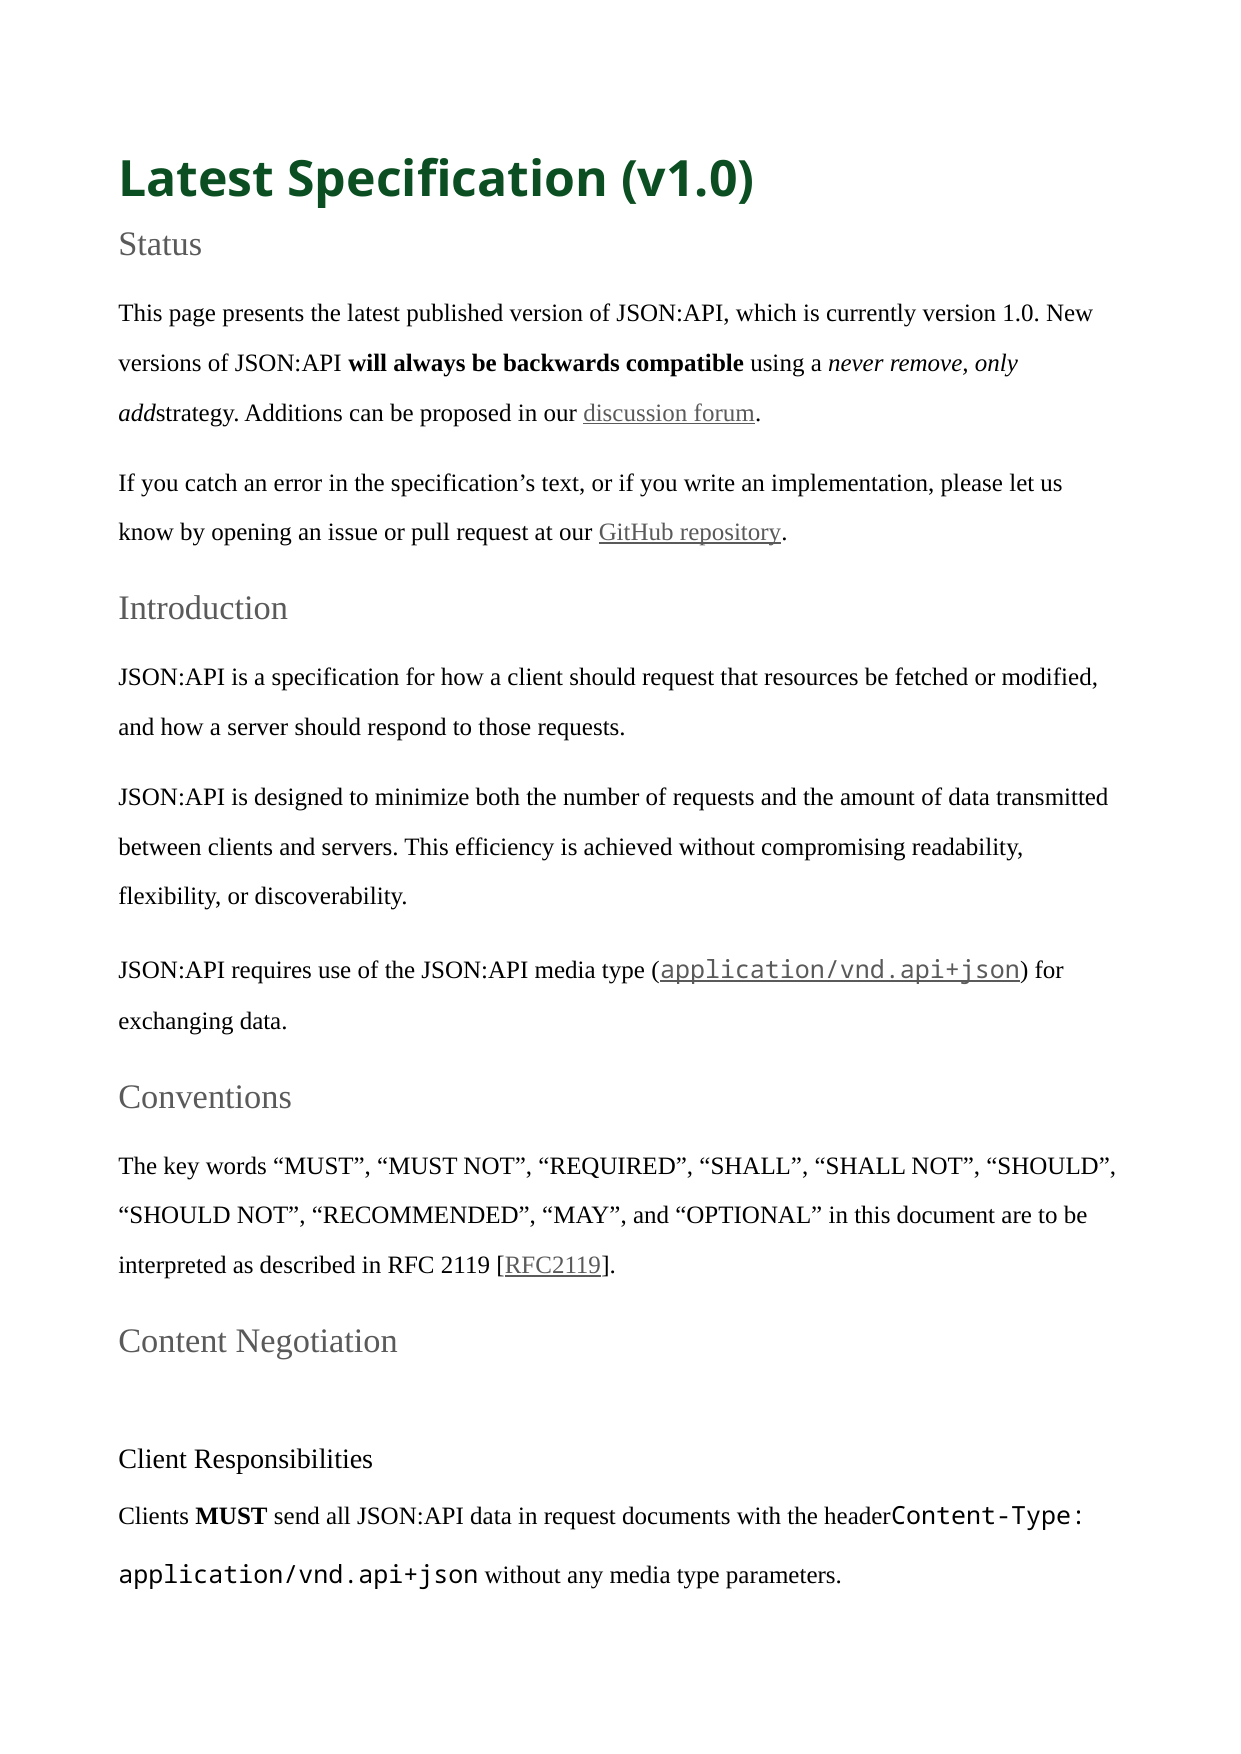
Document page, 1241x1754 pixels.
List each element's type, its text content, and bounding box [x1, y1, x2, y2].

text The key words “MUST”, “MUST NOT”, “REQUIRED”, “SHALL”, “SHALL NOT”, “SHOULD”, “SHOULD NOT”, “RECOMMENDED”, “MAY”, and “OPTIONAL” in this document are to be interpreted as described in RFC 2119 [RFC2119]. [118, 1151, 1122, 1279]
subtitle Introduction [118, 587, 1122, 627]
subtitle Content Negotiation [118, 1320, 1122, 1360]
subtitle Client Responsibilities [118, 1442, 1122, 1474]
text JSON:API is a specification for how a client should request that resources be fetched or modified, and how a server should respond to those requests. [118, 662, 1122, 741]
subtitle Latest Specification (v1.0) [118, 143, 1122, 211]
subtitle Conventions [118, 1076, 1122, 1116]
text JSON:API requires use of the JSON:API media type (application/vnd.api+json) for exchanging data. [118, 951, 1122, 1035]
text Clients MUST send all JSON:API data in request documents with the headerContent-Type: application/vnd.api+json without any media type parameters. [118, 1498, 1122, 1591]
text If you catch an error in the specification’s text, or if you write an implementation, please let us know by opening an issue or pull request at our GitHub repository. [118, 468, 1122, 546]
text This page presents the latest published version of JSON:API, which is currently version 1.0. New versions of JSON:API will always be backwards compatible using a never remove, only addstrategy. Additions can be proposed in our discussion forum. [118, 298, 1122, 427]
text JSON:API is designed to minimize both the number of requests and the amount of data transmitted between clients and servers. This efficiency is achieved without compromising readability, flexibility, or discoverability. [118, 782, 1122, 910]
subtitle Status [118, 224, 1122, 263]
